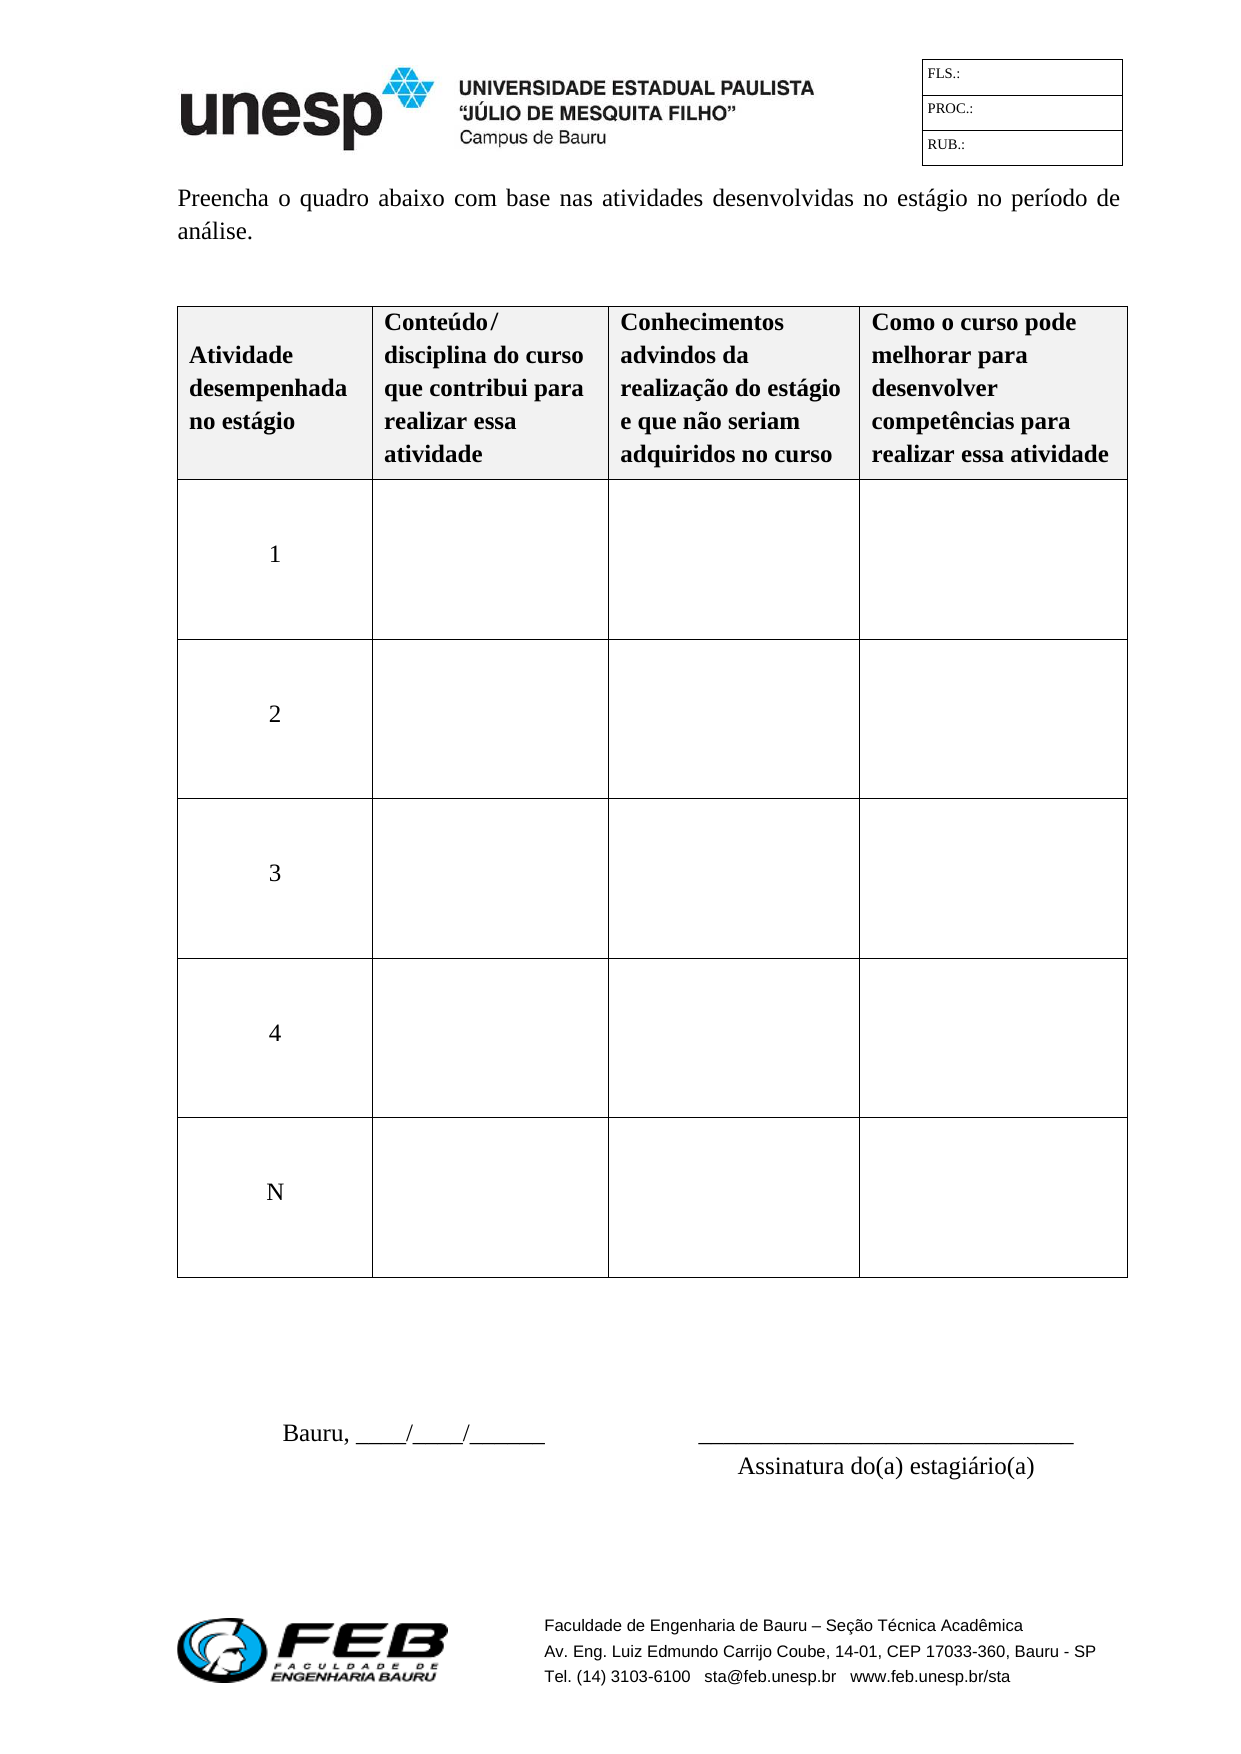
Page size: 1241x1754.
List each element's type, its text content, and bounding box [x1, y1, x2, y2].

table_cell [860, 480, 1127, 639]
table_cell 1 [178, 480, 372, 639]
text Preencha o quadro abaixo com base nas atividades desenvolvidas no estágio no período de análise. [177, 183, 1122, 245]
table_header Conhecimentos advindos da realização do estágio e que não seriam adquiridos no curso [609, 307, 859, 479]
picture [177, 1618, 448, 1683]
table_cell [860, 640, 1127, 798]
table_header Conteúdo ̸ disciplina do curso que contribui para realizar essa atividade [373, 307, 608, 479]
table_cell 4 [178, 959, 372, 1117]
table_cell [609, 799, 859, 958]
table_cell [373, 640, 608, 798]
table_cell [373, 799, 608, 958]
table_cell [373, 1118, 608, 1277]
table_cell N [178, 1118, 372, 1277]
table_header Atividade desempenhada no estágio [178, 307, 372, 479]
table_cell [860, 1118, 1127, 1277]
table_cell [609, 1118, 859, 1277]
table_cell [373, 959, 608, 1117]
table_cell [609, 959, 859, 1117]
table_cell [860, 959, 1127, 1117]
table_cell 3 [178, 799, 372, 958]
table_cell [860, 799, 1127, 958]
picture [177, 65, 823, 157]
table_cell [373, 480, 608, 639]
table_cell 2 [178, 640, 372, 798]
table_header ______________________________ Assinatura do(a) estagiário(a) [650, 1368, 1122, 1497]
table_header Bauru, ____/____/______ [177, 1368, 649, 1497]
table_cell [609, 480, 859, 639]
table_header Como o curso pode melhorar para desenvolver competências para realizar essa atividade [860, 307, 1127, 479]
table_cell [609, 640, 859, 798]
